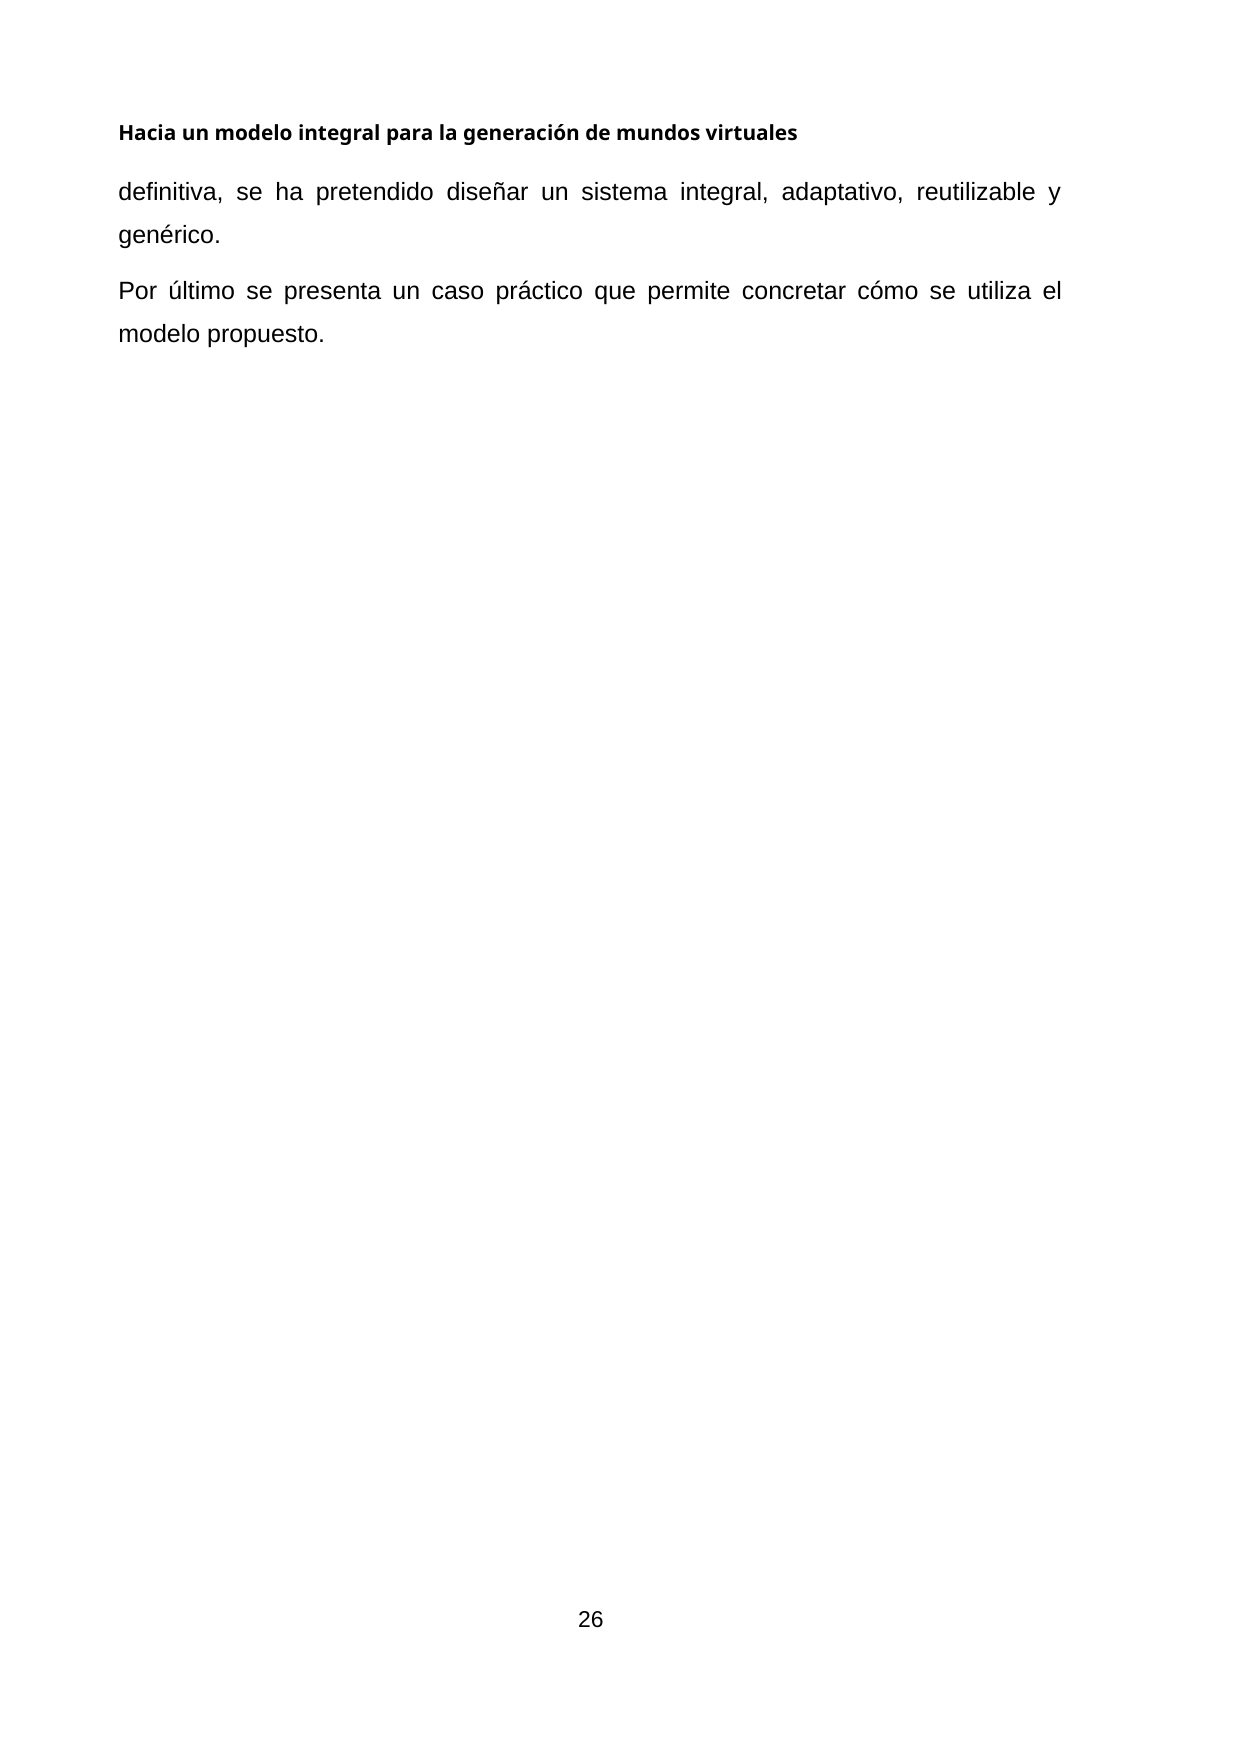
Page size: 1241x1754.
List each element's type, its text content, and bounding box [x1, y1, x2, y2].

text Por último se presenta un caso práctico que permite concretar cómo se utiliza el modelo propuesto. [118, 276, 1063, 348]
text definitiva, se ha pretendido diseñar un sistema integral, adaptativo, reutilizable y genérico. [118, 177, 1063, 249]
